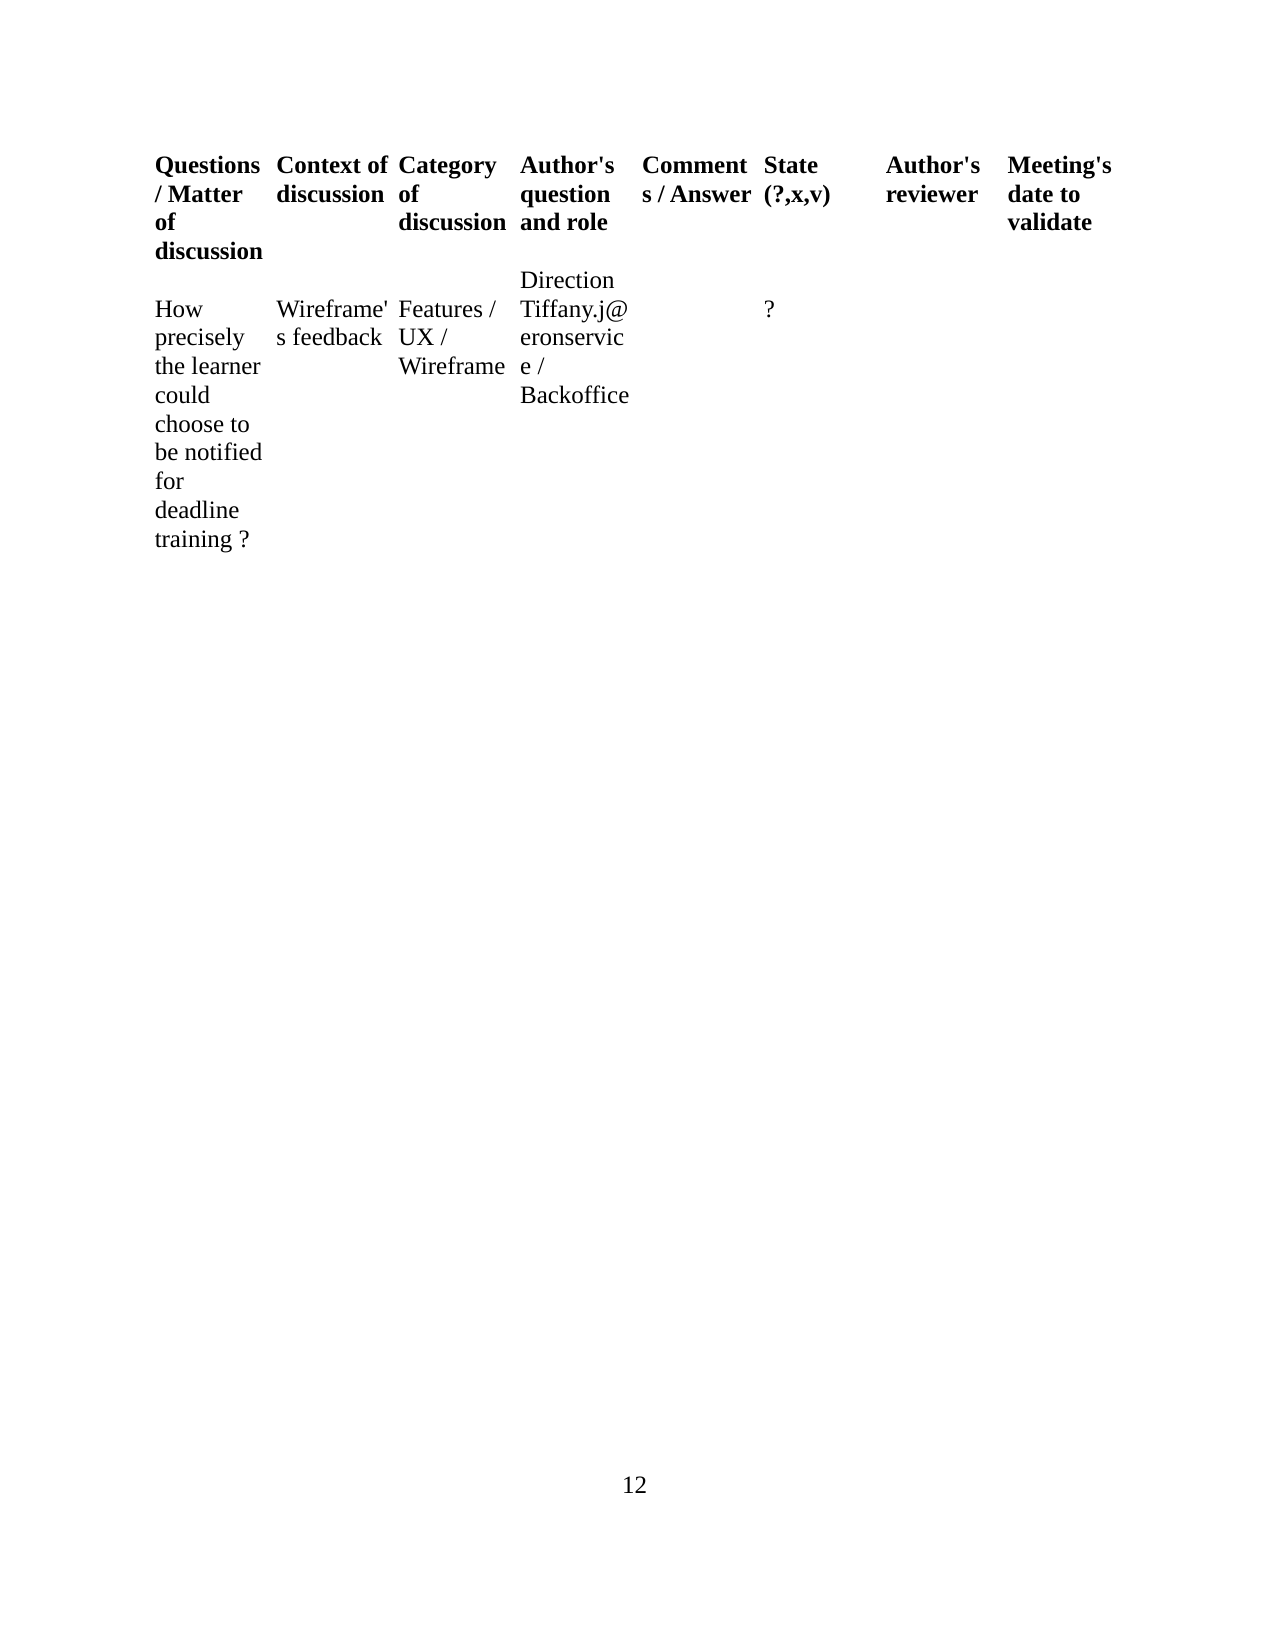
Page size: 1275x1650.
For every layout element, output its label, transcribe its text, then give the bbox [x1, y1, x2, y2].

table_cell Features / UX / Wireframe [394, 294, 516, 552]
table_cell [150, 265, 272, 294]
table_cell Direction [516, 265, 637, 294]
table_header Author's question and role [516, 150, 637, 265]
table_cell [759, 265, 881, 294]
table_cell [881, 294, 1003, 552]
table_cell [638, 265, 759, 294]
table_cell [881, 265, 1003, 294]
table_header State (?,x,v) [759, 150, 881, 265]
table_header Author's reviewer [881, 150, 1003, 265]
table_header Meeting's date to validate [1003, 150, 1125, 265]
table_cell How precisely the learner could choose to be notified for deadline training ? [150, 294, 272, 552]
table_cell [1003, 265, 1125, 294]
table_cell [1003, 294, 1125, 552]
table_cell Wireframe's feedback [272, 294, 394, 552]
table_cell Tiffany.j@eronservice / Backoffice [516, 294, 637, 552]
table_header Questions / Matter of discussion [150, 150, 272, 265]
table_cell [394, 265, 516, 294]
table_cell ? [759, 294, 881, 552]
table_header Category of discussion [394, 150, 516, 265]
table_cell [272, 265, 394, 294]
table_header Context of discussion [272, 150, 394, 265]
table_header Comments / Answer [638, 150, 759, 265]
table_cell [638, 294, 759, 552]
